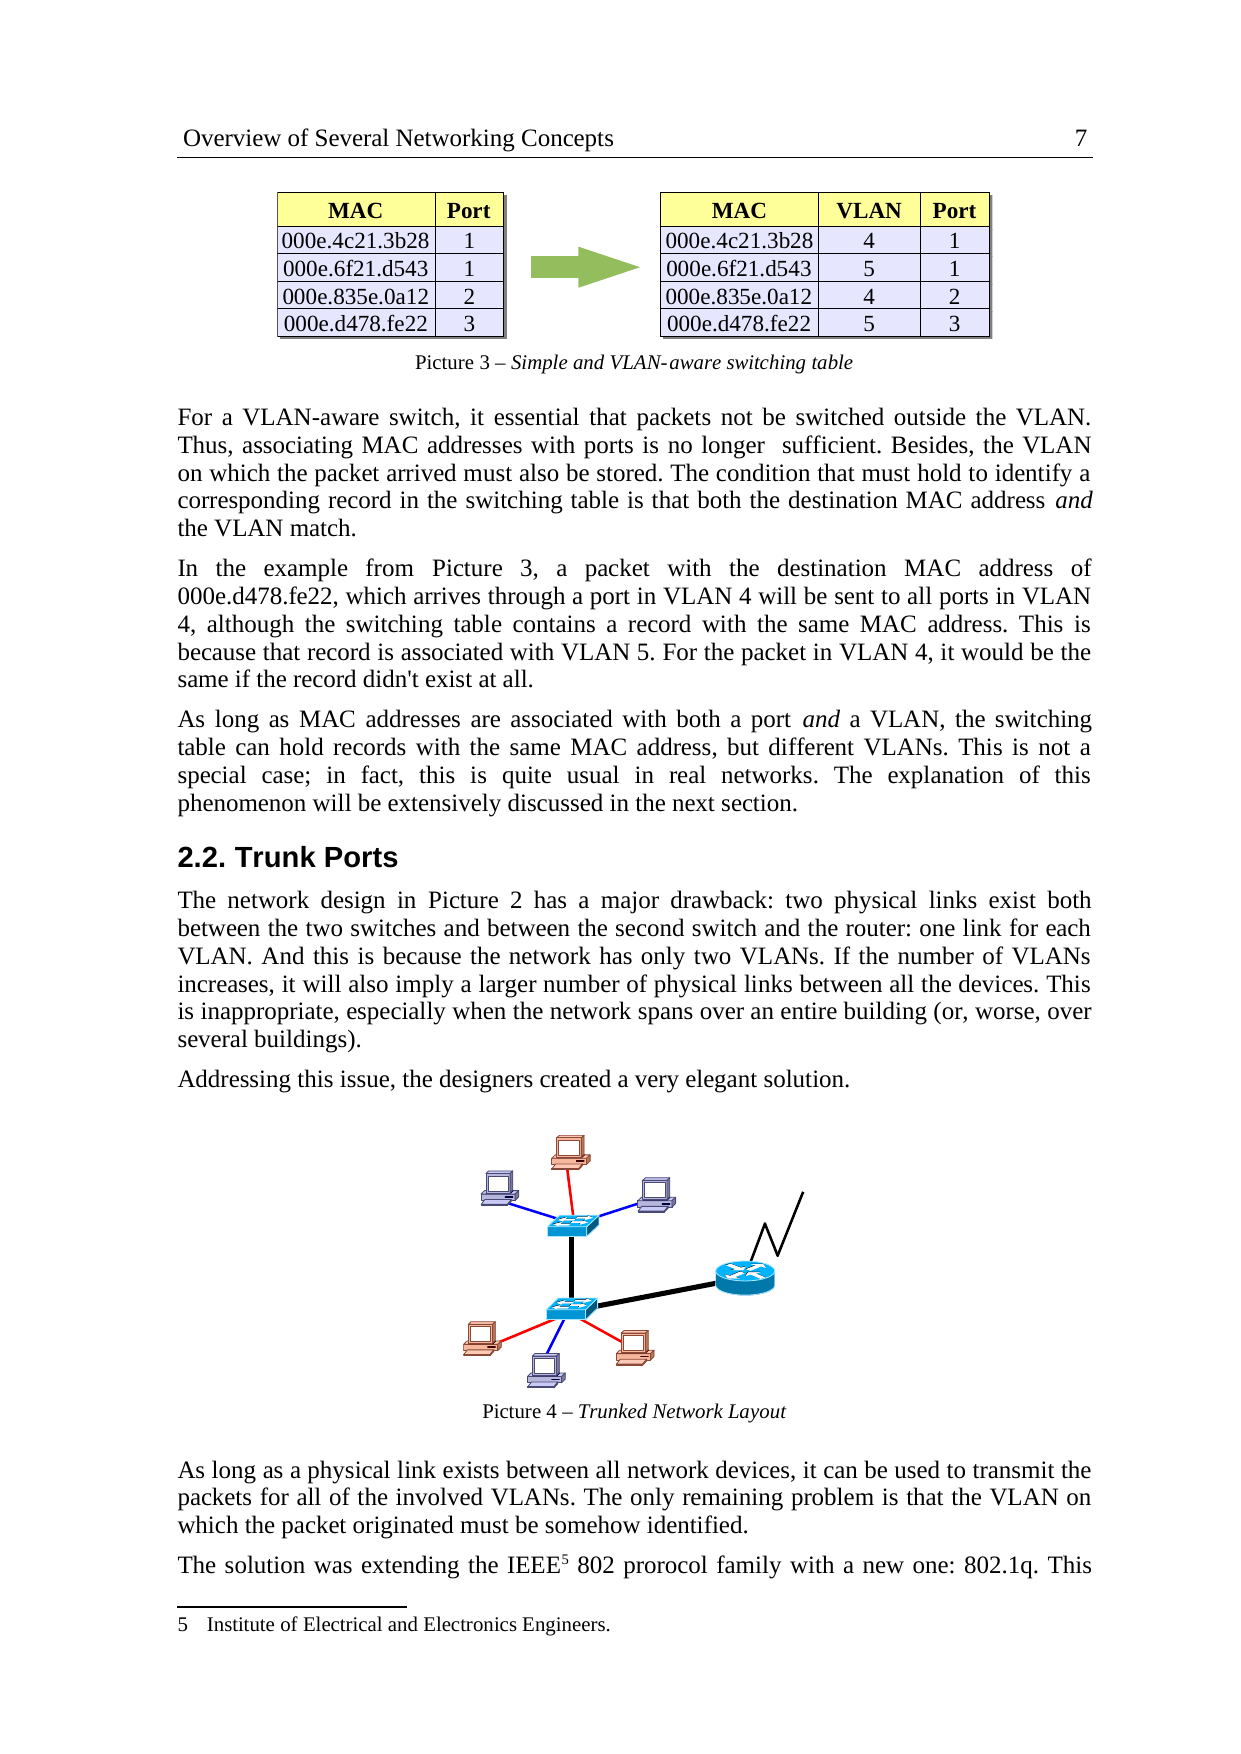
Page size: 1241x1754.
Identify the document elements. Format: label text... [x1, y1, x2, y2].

text Institute of Electrical and Electronics Engineers. [177, 1613, 1093, 1636]
text In the example from Picture 3, a packet with the destination MAC address of 000e.d478.fe22, which arrives through a port in VLAN 4 will be sent to all ports in VLAN 4, although the switching table contains a record with the same MAC address. This is because that record is associated with VLAN 5. For the packet in VLAN 4, it would be the same if the record didn't exist at all. [177, 554, 1093, 693]
text The solution was extending the IEEE 802 prorocol family with a new one: 802.1q. This [177, 1551, 1093, 1579]
text Addressing this issue, the designers created a very elegant solution. [177, 1065, 1093, 1093]
text Picture 3 – Simple and VLAN‑aware switching table [277, 185, 993, 374]
subtitle Trunk Ports [177, 841, 1093, 874]
text For a VLAN‑aware switch, it essential that packets not be switched outside the VLAN. Thus, associating MAC addresses with ports is no longer sufficient. Besides, the VLAN on which the packet arrived must also be stored. The condition that must hold to identify a corresponding record in the switching table is that both the destination MAC address and the VLAN match. [177, 185, 1093, 542]
text As long as a physical link exists between all network devices, it can be used to transmit the packets for all of the involved VLANs. The only remaining problem is that the VLAN on which the packet originated must be somehow identified. [177, 1106, 1093, 1539]
text As long as MAC addresses are associated with both a port and a VLAN, the switching table can hold records with the same MAC address, but different VLANs. This is not a special case; in fact, this is quite usual in real networks. The explanation of this phenomenon will be extensively discussed in the next section. [177, 706, 1093, 816]
text Picture 4 – Trunked Network Layout [463, 1135, 807, 1423]
text The network design in Picture 2 has a major drawback: two physical links exist both between the two switches and between the second switch and the router: one link for each VLAN. And this is because the network has only two VLANs. If the number of VLANs increases, it will also imply a larger number of physical links between all the devices. This is inappropriate, especially when the network spans over an entire building (or, worse, over several buildings). [177, 887, 1093, 1053]
